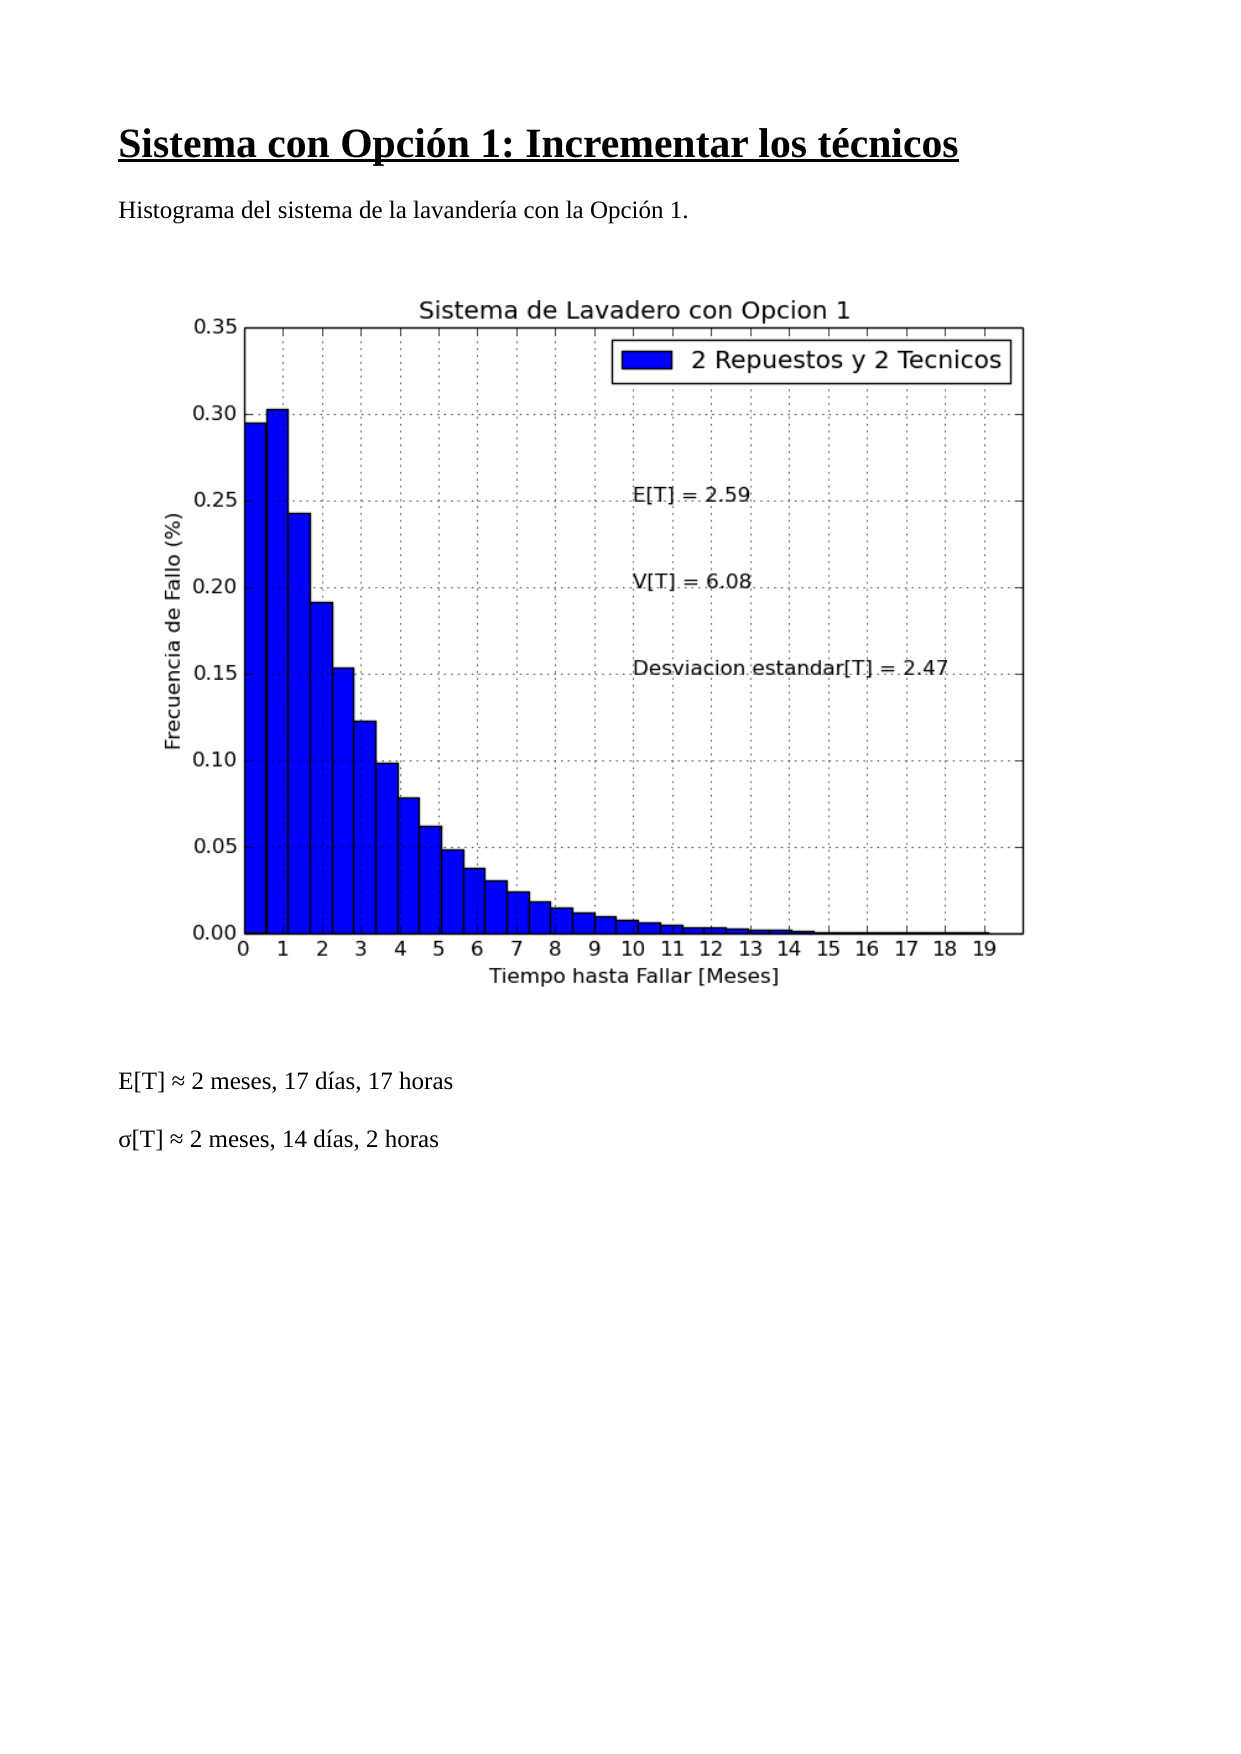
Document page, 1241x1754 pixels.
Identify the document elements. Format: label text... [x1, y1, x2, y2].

text σ[T] ≈ 2 meses, 14 días, 2 horas [118, 1124, 1122, 1153]
text Histograma del sistema de la lavandería con la Opción 1. [118, 195, 1122, 223]
text E[T] ≈ 2 meses, 17 días, 17 horas [118, 1066, 1122, 1095]
text Sistema con Opción 1: Incrementar los técnicos [118, 118, 1122, 166]
picture [118, 252, 1123, 1009]
